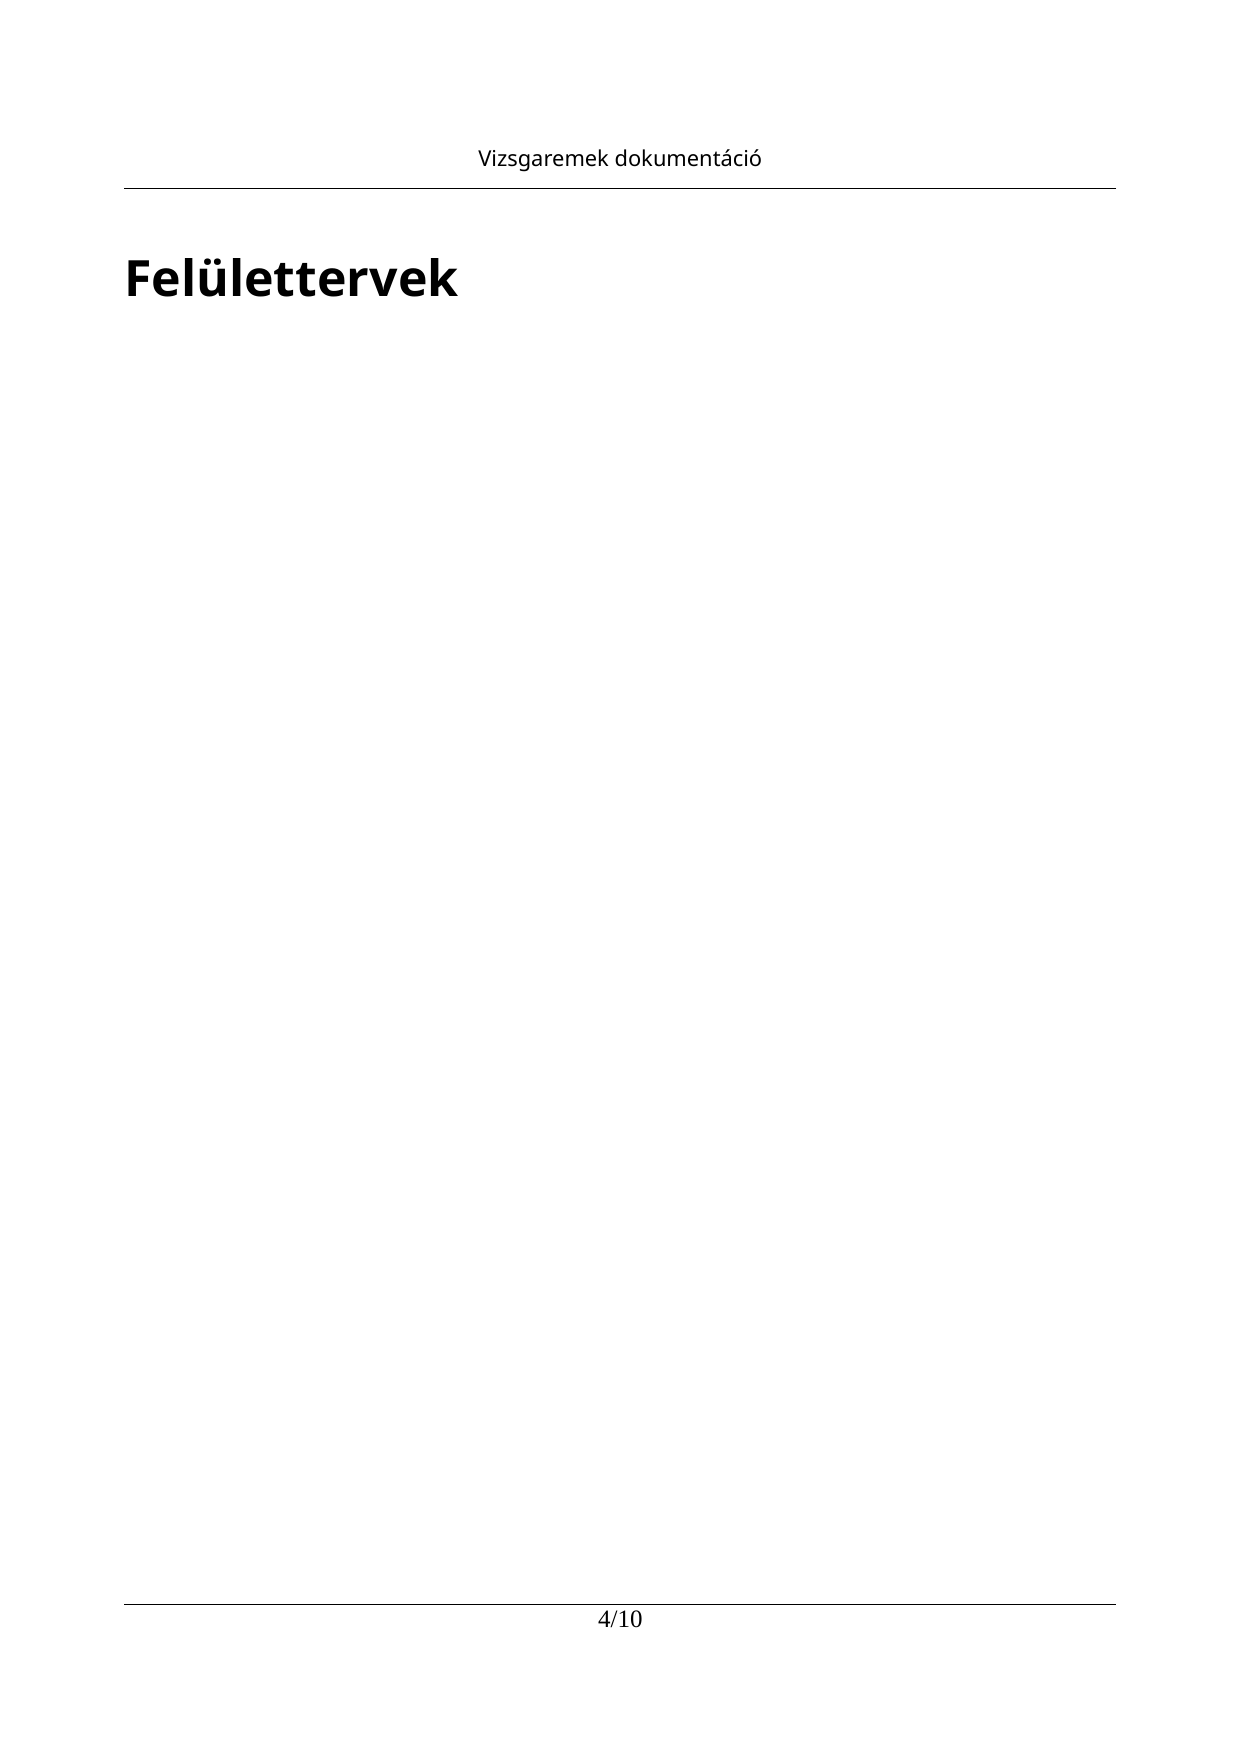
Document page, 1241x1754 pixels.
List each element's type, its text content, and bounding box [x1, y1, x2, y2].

subtitle Felülettervek [124, 243, 1116, 311]
